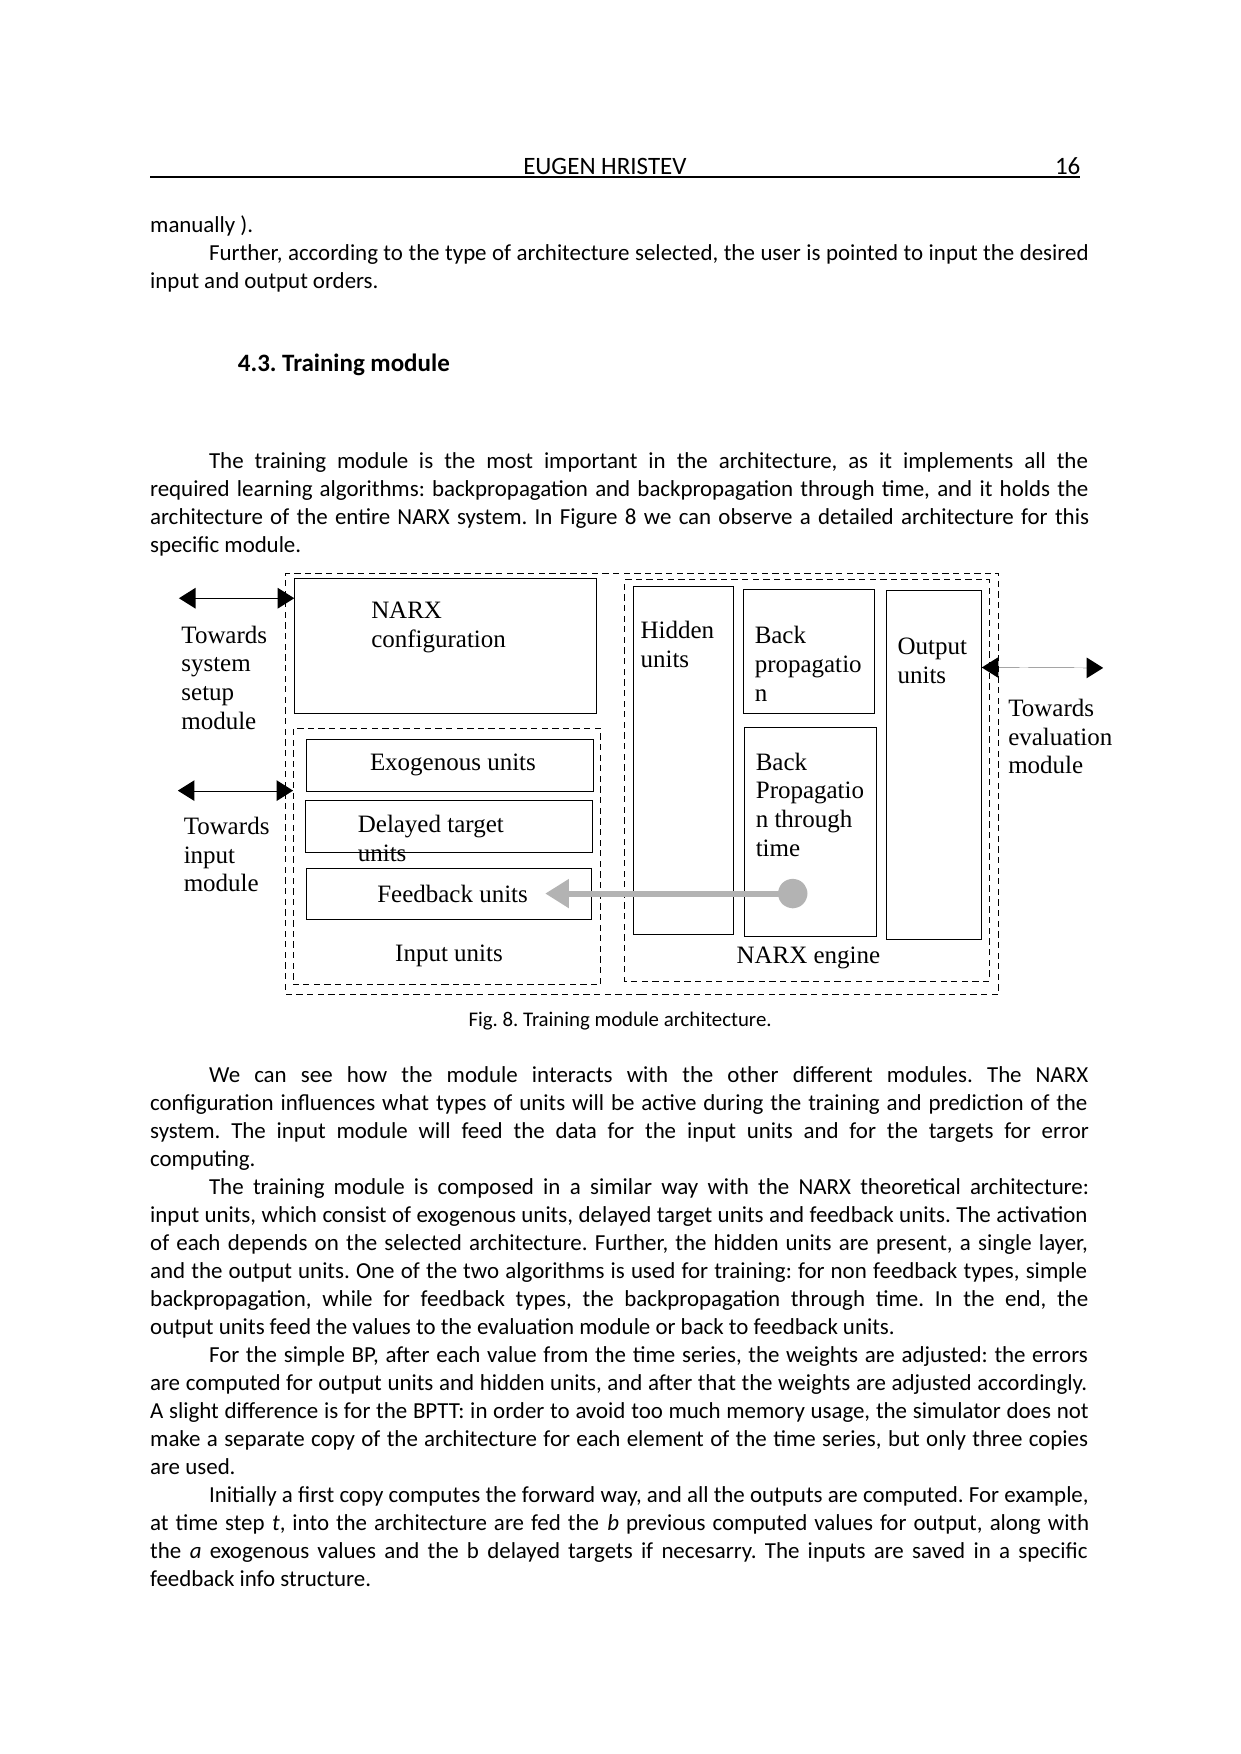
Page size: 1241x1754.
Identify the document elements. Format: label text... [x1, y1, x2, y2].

text For the simple BP, after each value from the time series, the weights are adjusted: the errors are computed for output units and hidden units, and after that the weights are adjusted accordingly. A slight difference is for the BPTT: in order to avoid too much memory usage, the simulator does not make a separate copy of the architecture for each element of the time series, but only three copies are used. [150, 1340, 1090, 1480]
text Initially a first copy computes the forward way, and all the outputs are computed. For example, at time step t, into the architecture are fed the b previous computed values for output, along with the a exogenous values and the b delayed targets if necesarry. The inputs are saved in a specific feedback info structure. [150, 1480, 1090, 1592]
subtitle 4.3. Training module [210, 347, 1090, 378]
text manually ). [150, 210, 1090, 238]
text We can see how the module interacts with the other different modules. The NARX configuration influences what types of units will be active during the training and prediction of the system. The input module will feed the data for the input units and for the targets for error computing. [150, 1060, 1090, 1172]
text The training module is the most important in the architecture, as it implements all the required learning algorithms: backpropagation and backpropagation through time, and it holds the architecture of the entire NARX system. In Figure 8 we can observe a detailed architecture for this specific module. [150, 446, 1090, 558]
text Fig. 8. Training module architecture. [150, 1007, 1090, 1032]
text The training module is composed in a similar way with the NARX theoretical architecture: input units, which consist of exogenous units, delayed target units and feedback units. The activation of each depends on the selected architecture. Further, the hidden units are present, a single layer, and the output units. One of the two algorithms is used for training: for non feedback types, simple backpropagation, while for feedback types, the backpropagation through time. In the end, the output units feed the values to the evaluation module or back to feedback units. [150, 1172, 1090, 1340]
text Further, according to the type of architecture selected, the user is pointed to input the desired input and output orders. [150, 238, 1090, 294]
